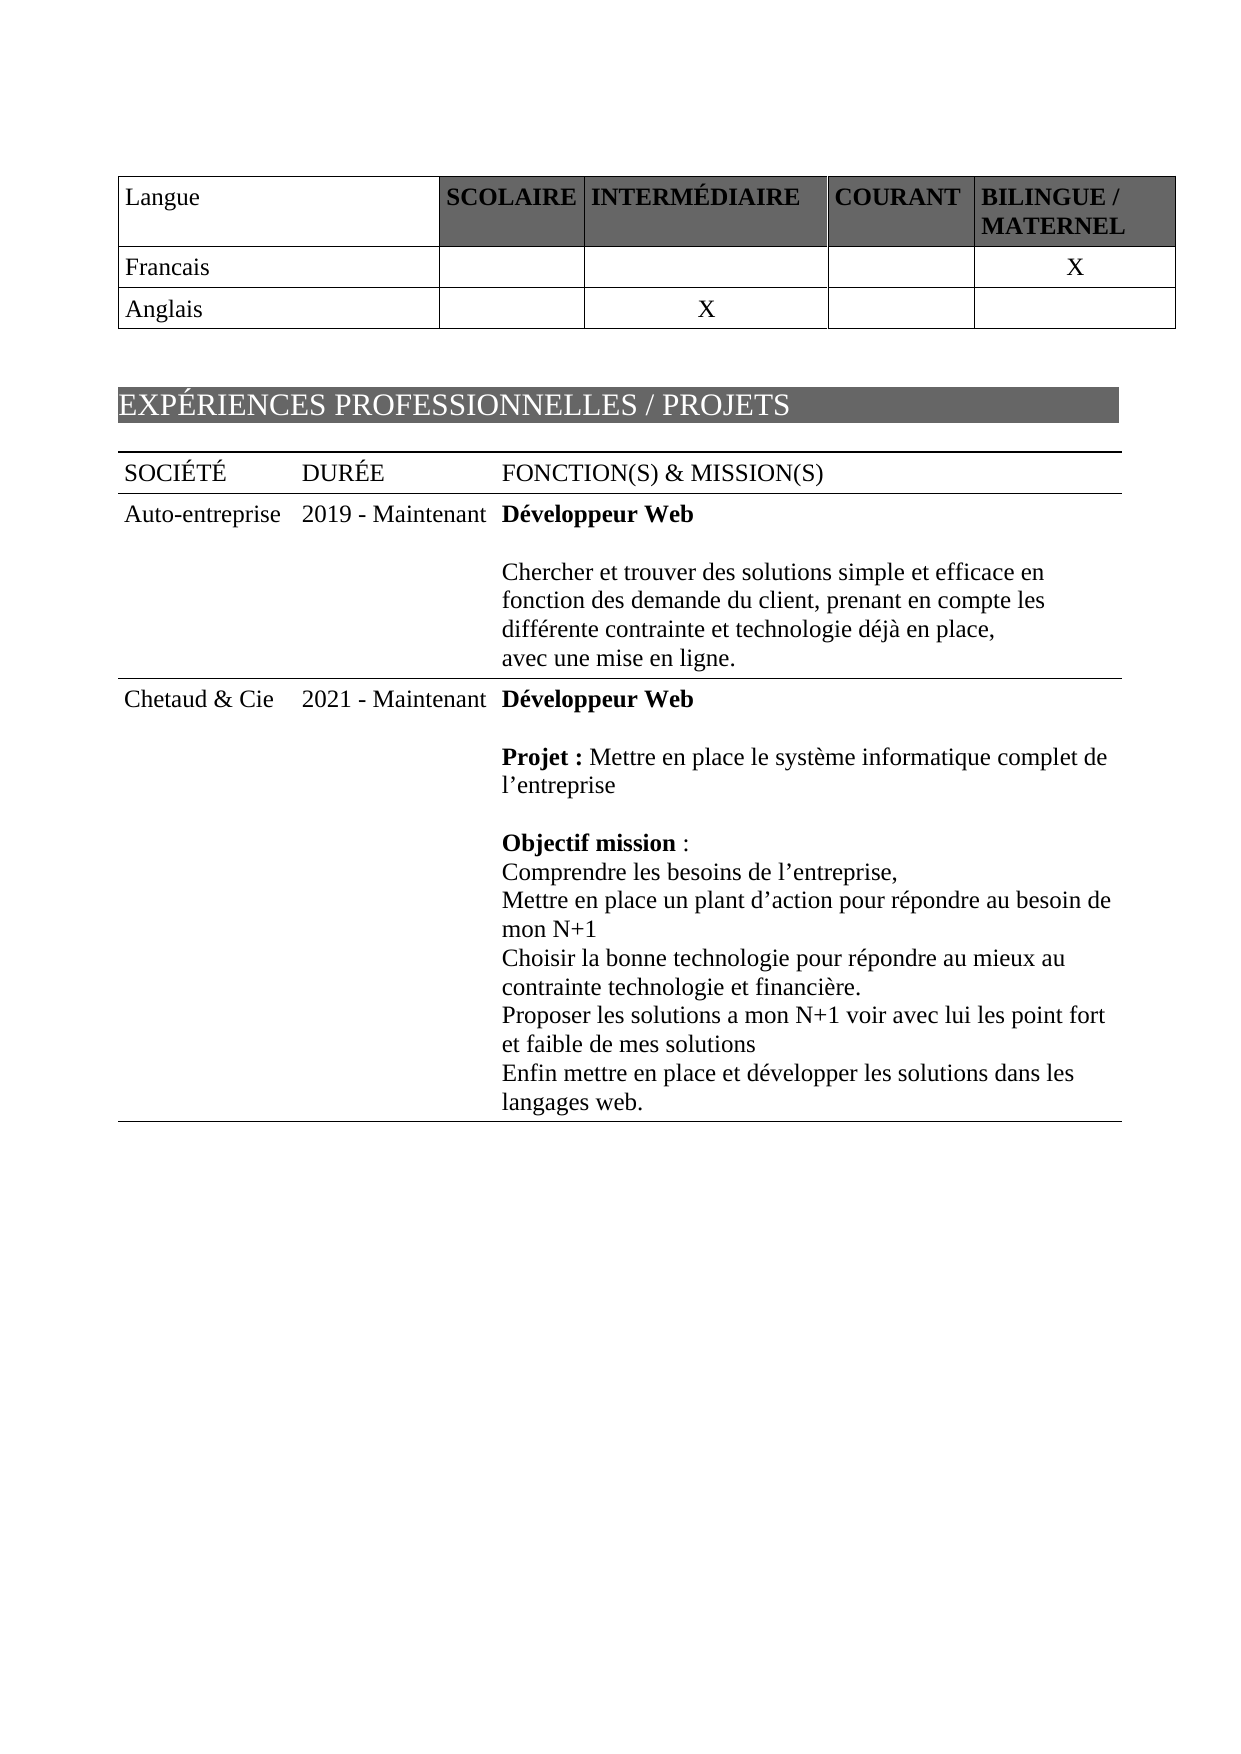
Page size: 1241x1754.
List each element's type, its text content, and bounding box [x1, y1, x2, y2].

table_header COURANT [829, 177, 974, 246]
table_cell 2019 - Maintenant [296, 494, 496, 678]
table_cell Développeur Web Projet : Mettre en place le système informatique complet de l’entreprise Objectif mission : Comprendre les besoins de l’entreprise, Mettre en place un plant d’action pour répondre au besoin de mon N+1 Choisir la bonne technologie pour répondre au mieux au contrainte technologie et financière. Proposer les solutions a mon N+1 voir avec lui les point fort et faible de mes solutions Enfin mettre en place et développer les solutions dans les langages web. [496, 679, 1122, 1121]
table_header SCOLAIRE [440, 177, 584, 246]
table_cell [829, 288, 974, 328]
table_header SOCIÉTÉ [118, 453, 296, 493]
table_header BILINGUE / MATERNEL [975, 177, 1175, 246]
table_cell [585, 247, 827, 287]
table_cell X [585, 288, 827, 328]
table_header Langue [119, 177, 439, 246]
table_cell Développeur Web Chercher et trouver des solutions simple et efficace en fonction des demande du client, prenant en compte les différente contrainte et technologie déjà en place, avec une mise en ligne. [496, 494, 1122, 678]
table_cell X [975, 247, 1175, 287]
table_cell Chetaud & Cie [118, 679, 296, 1121]
table_cell [440, 288, 584, 328]
table_cell [440, 247, 584, 287]
table_cell Auto-entreprise [118, 494, 296, 678]
table_cell [829, 247, 974, 287]
table_cell [975, 288, 1175, 328]
table_cell 2021 - Maintenant [296, 679, 496, 1121]
table_header INTERMÉDIAIRE [585, 177, 827, 246]
text EXPÉRIENCES PROFESSIONNELLES / PROJETS [118, 387, 1122, 423]
table_header FONCTION(S) & MISSION(S) [496, 453, 1122, 493]
table_cell Anglais [119, 288, 439, 328]
table_cell Francais [119, 247, 439, 287]
table_header DURÉE [296, 453, 496, 493]
